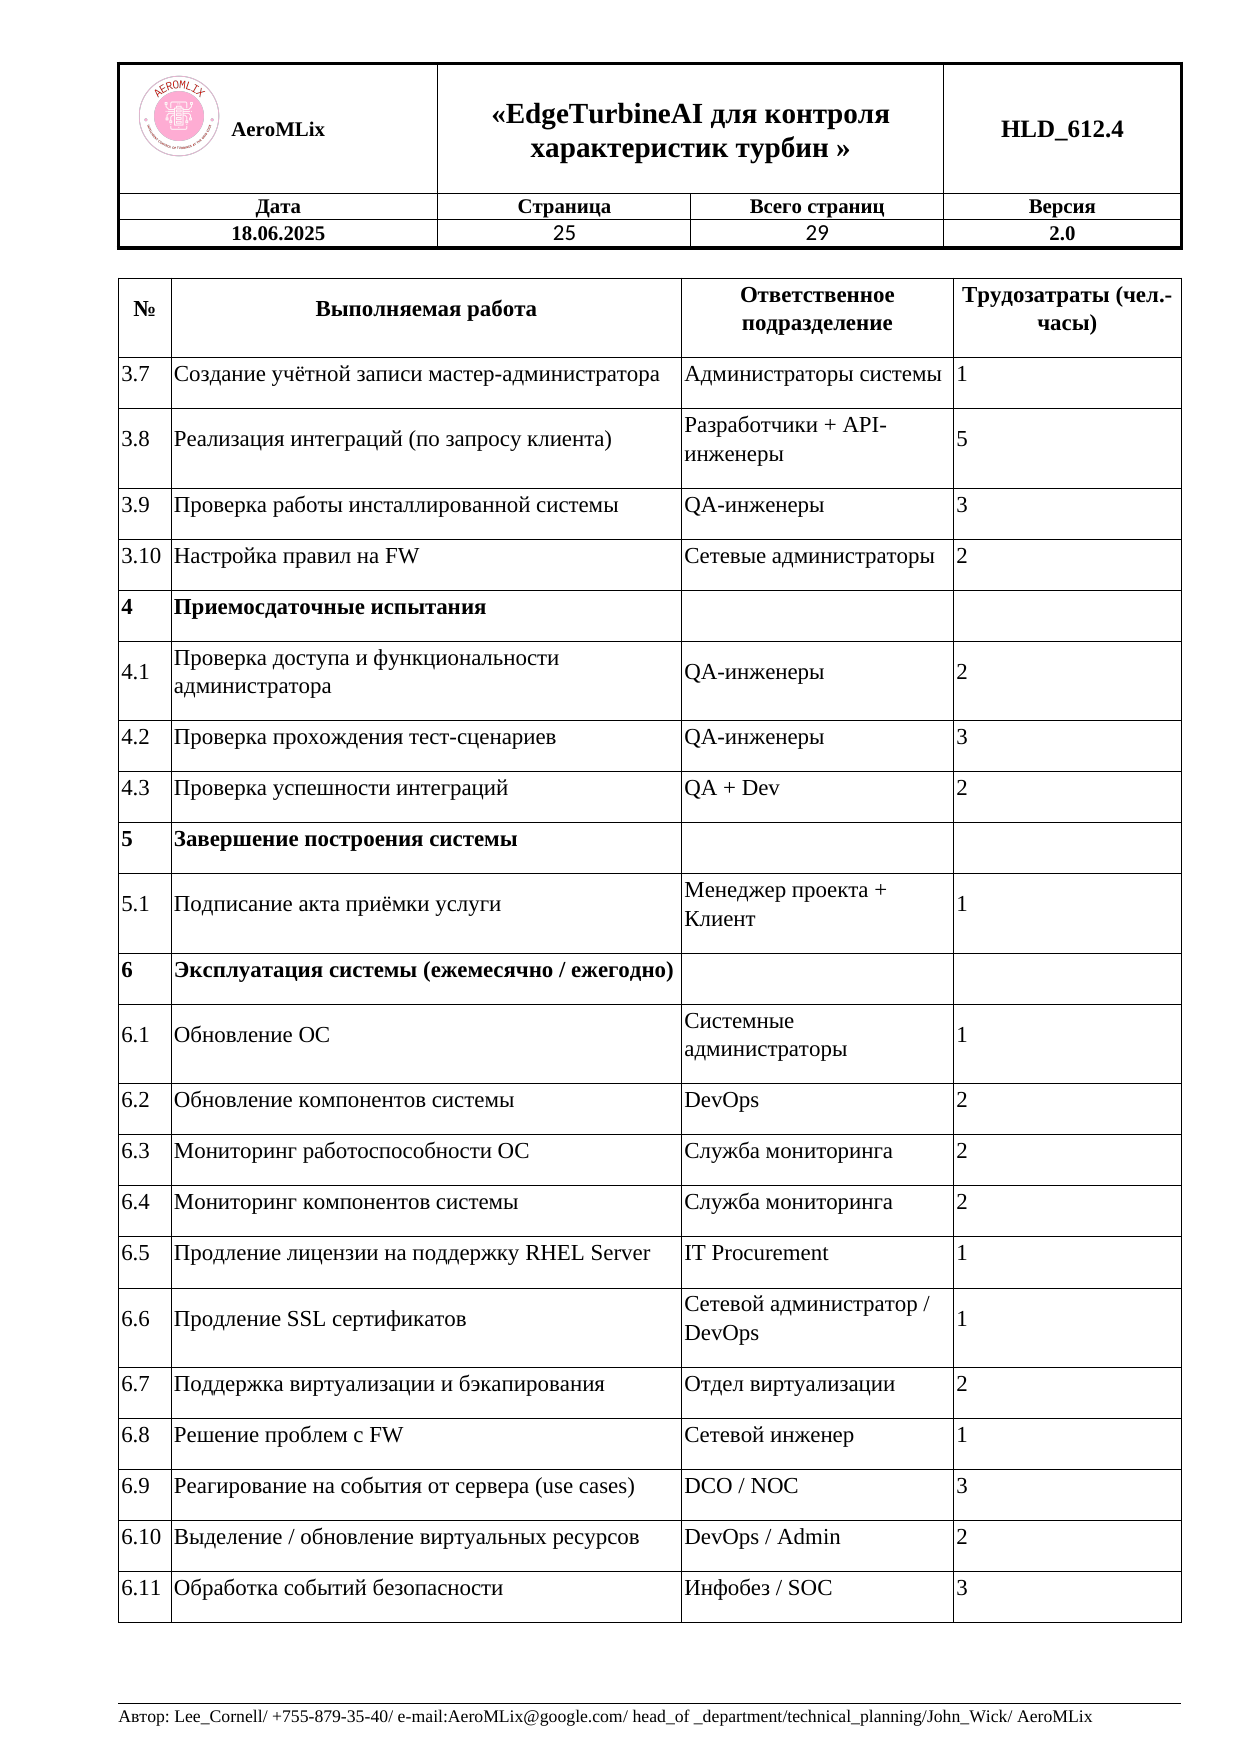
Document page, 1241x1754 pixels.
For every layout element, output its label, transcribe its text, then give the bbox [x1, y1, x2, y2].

table_cell 2 [954, 772, 1181, 822]
table_cell DevOps / Admin [682, 1521, 953, 1571]
table_header № [119, 279, 171, 357]
table_cell IT Procurement [682, 1237, 953, 1287]
table_cell Обработка событий безопасности [172, 1572, 681, 1622]
table_cell 4.3 [119, 772, 171, 822]
table_cell QA + Dev [682, 772, 953, 822]
table_cell Отдел виртуализации [682, 1368, 953, 1418]
table_cell Проверка работы инсталлированной системы [172, 489, 681, 539]
table_cell 2 [954, 1368, 1181, 1418]
table_header Выполняемая работа [172, 279, 681, 357]
table_cell Продление лицензии на поддержку RHEL Server [172, 1237, 681, 1287]
table_cell 3.7 [119, 358, 171, 408]
table_cell Поддержка виртуализации и бэкапирования [172, 1368, 681, 1418]
table_cell 2 [954, 642, 1181, 720]
table_cell Сетевой инженер [682, 1419, 953, 1469]
table_cell 3 [954, 721, 1181, 771]
table_cell 5.1 [119, 874, 171, 953]
table_cell 3.8 [119, 409, 171, 488]
table_cell Приемосдаточные испытания [172, 591, 681, 641]
table_cell 1 [954, 1419, 1181, 1469]
table_cell 6.11 [119, 1572, 171, 1622]
table_cell 6.10 [119, 1521, 171, 1571]
table_cell 6.2 [119, 1084, 171, 1134]
table_cell Администраторы системы [682, 358, 953, 408]
table_cell Проверка доступа и функциональности администратора [172, 642, 681, 720]
table_cell 2 [954, 1521, 1181, 1571]
table_cell Разработчики + API-инженеры [682, 409, 953, 488]
table_cell 6.5 [119, 1237, 171, 1287]
table_cell 6.1 [119, 1005, 171, 1083]
table_cell 6.9 [119, 1470, 171, 1520]
table_cell 3 [954, 489, 1181, 539]
table_cell DevOps [682, 1084, 953, 1134]
table_cell DCO / NOC [682, 1470, 953, 1520]
table_cell 4.1 [119, 642, 171, 720]
table_cell Реализация интеграций (по запросу клиента) [172, 409, 681, 488]
table_header Трудозатраты (чел.-часы) [954, 279, 1181, 357]
table_cell 2 [954, 540, 1181, 590]
table_cell Реагирование на события от сервера (use cases) [172, 1470, 681, 1520]
table_cell Служба мониторинга [682, 1135, 953, 1185]
table_cell Продление SSL сертификатов [172, 1289, 681, 1367]
table_cell 6.8 [119, 1419, 171, 1469]
table_header Ответственное подразделение [682, 279, 953, 357]
table_cell Проверка прохождения тест-сценариев [172, 721, 681, 771]
table_cell 4.2 [119, 721, 171, 771]
table_cell 1 [954, 1289, 1181, 1367]
table_cell [954, 591, 1181, 641]
table_cell [682, 823, 953, 873]
table_cell QA-инженеры [682, 642, 953, 720]
table_cell Обновление ОС [172, 1005, 681, 1083]
table_cell Системные администраторы [682, 1005, 953, 1083]
table_cell Решение проблем с FW [172, 1419, 681, 1469]
table_cell Эксплуатация системы (ежемесячно / ежегодно) [172, 954, 681, 1004]
table_cell 1 [954, 1005, 1181, 1083]
table_cell 1 [954, 358, 1181, 408]
table_cell [954, 954, 1181, 1004]
table_cell Сетевые администраторы [682, 540, 953, 590]
table_cell Мониторинг работоспособности ОС [172, 1135, 681, 1185]
table_cell Создание учётной записи мастер-администратора [172, 358, 681, 408]
table_cell Служба мониторинга [682, 1186, 953, 1236]
table_cell Менеджер проекта + Клиент [682, 874, 953, 953]
picture [138, 75, 220, 157]
table_cell Обновление компонентов системы [172, 1084, 681, 1134]
table_cell 3.10 [119, 540, 171, 590]
table_cell 2 [954, 1084, 1181, 1134]
table_cell Сетевой администратор / DevOps [682, 1289, 953, 1367]
table_cell 2 [954, 1135, 1181, 1185]
table_cell QA-инженеры [682, 489, 953, 539]
table_cell 3 [954, 1470, 1181, 1520]
table_cell [682, 591, 953, 641]
table_cell 6.6 [119, 1289, 171, 1367]
table_cell QA-инженеры [682, 721, 953, 771]
table_cell Настройка правил на FW [172, 540, 681, 590]
table_cell Инфобез / SOC [682, 1572, 953, 1622]
table_cell 3 [954, 1572, 1181, 1622]
table_cell 4 [119, 591, 171, 641]
table_cell 6 [119, 954, 171, 1004]
table_cell 3.9 [119, 489, 171, 539]
table_cell 1 [954, 1237, 1181, 1287]
table_cell Завершение построения системы [172, 823, 681, 873]
table_cell 2 [954, 1186, 1181, 1236]
table_cell Мониторинг компонентов системы [172, 1186, 681, 1236]
table_cell Проверка успешности интеграций [172, 772, 681, 822]
table_cell 5 [119, 823, 171, 873]
table_cell 6.3 [119, 1135, 171, 1185]
table_cell 5 [954, 409, 1181, 488]
table_cell [954, 823, 1181, 873]
table_cell [682, 954, 953, 1004]
table_cell 6.7 [119, 1368, 171, 1418]
table_cell 6.4 [119, 1186, 171, 1236]
table_cell 1 [954, 874, 1181, 953]
table_cell Подписание акта приёмки услуги [172, 874, 681, 953]
table_cell Выделение / обновление виртуальных ресурсов [172, 1521, 681, 1571]
